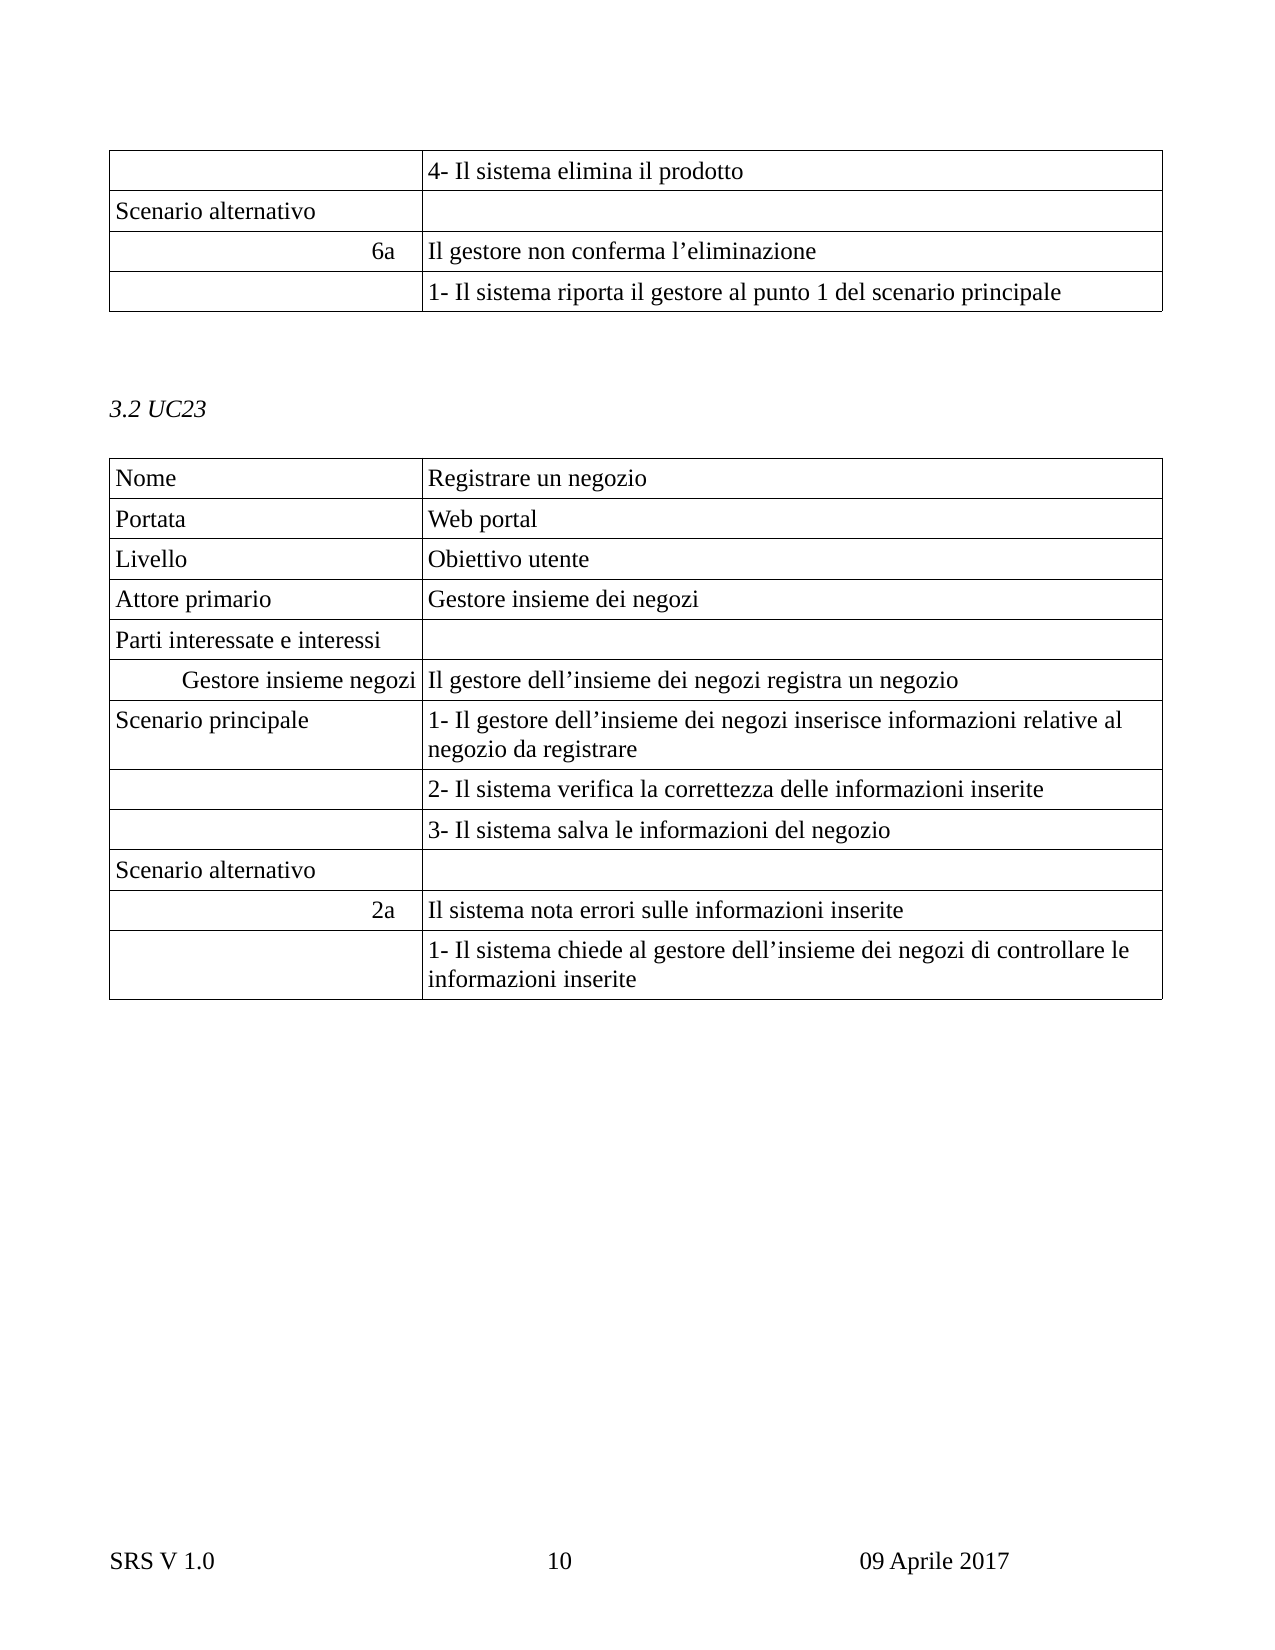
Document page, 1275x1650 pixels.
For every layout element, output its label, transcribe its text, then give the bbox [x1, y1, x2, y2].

table_cell 2- Il sistema verifica la correttezza delle informazioni inserite [423, 770, 1162, 809]
table_header Registrare un negozio [423, 459, 1162, 498]
table_cell Il sistema nota errori sulle informazioni inserite [423, 891, 1162, 930]
table_cell Parti interessate e interessi [110, 620, 422, 659]
table_cell [110, 931, 422, 999]
table_cell Web portal [423, 499, 1162, 538]
table_cell [110, 272, 422, 311]
table_cell Gestore insieme dei negozi [423, 580, 1162, 619]
table_cell [423, 620, 1162, 659]
table_cell [423, 850, 1162, 889]
table_cell Il gestore non conferma l’eliminazione [423, 232, 1162, 271]
table_cell 3- Il sistema salva le informazioni del negozio [423, 810, 1162, 849]
table_cell 1- Il sistema chiede al gestore dell’insieme dei negozi di controllare le informazioni inserite [423, 931, 1162, 999]
table_cell 4- Il sistema elimina il prodotto [423, 151, 1162, 190]
table_cell [423, 191, 1162, 231]
table_cell Gestore insieme negozi [110, 660, 422, 699]
table_cell Attore primario [110, 580, 422, 619]
table_cell Obiettivo utente [423, 539, 1162, 578]
table_cell Livello [110, 539, 422, 578]
table_cell [110, 810, 422, 849]
table_cell Scenario alternativo [110, 191, 422, 231]
table_cell 6a [110, 232, 422, 271]
table_cell [110, 151, 422, 190]
table_cell 2a [110, 891, 422, 930]
table_cell Il gestore dell’insieme dei negozi registra un negozio [423, 660, 1162, 699]
table_cell 1- Il sistema riporta il gestore al punto 1 del scenario principale [423, 272, 1162, 311]
table_cell [110, 770, 422, 809]
table_cell Scenario alternativo [110, 850, 422, 889]
table_header Nome [110, 459, 422, 498]
table_cell 1- Il gestore dell’insieme dei negozi inserisce informazioni relative al negozio da registrare [423, 701, 1162, 768]
table_cell Scenario principale [110, 701, 422, 768]
subtitle 3.2 UC23 [109, 394, 1162, 423]
table_cell Portata [110, 499, 422, 538]
